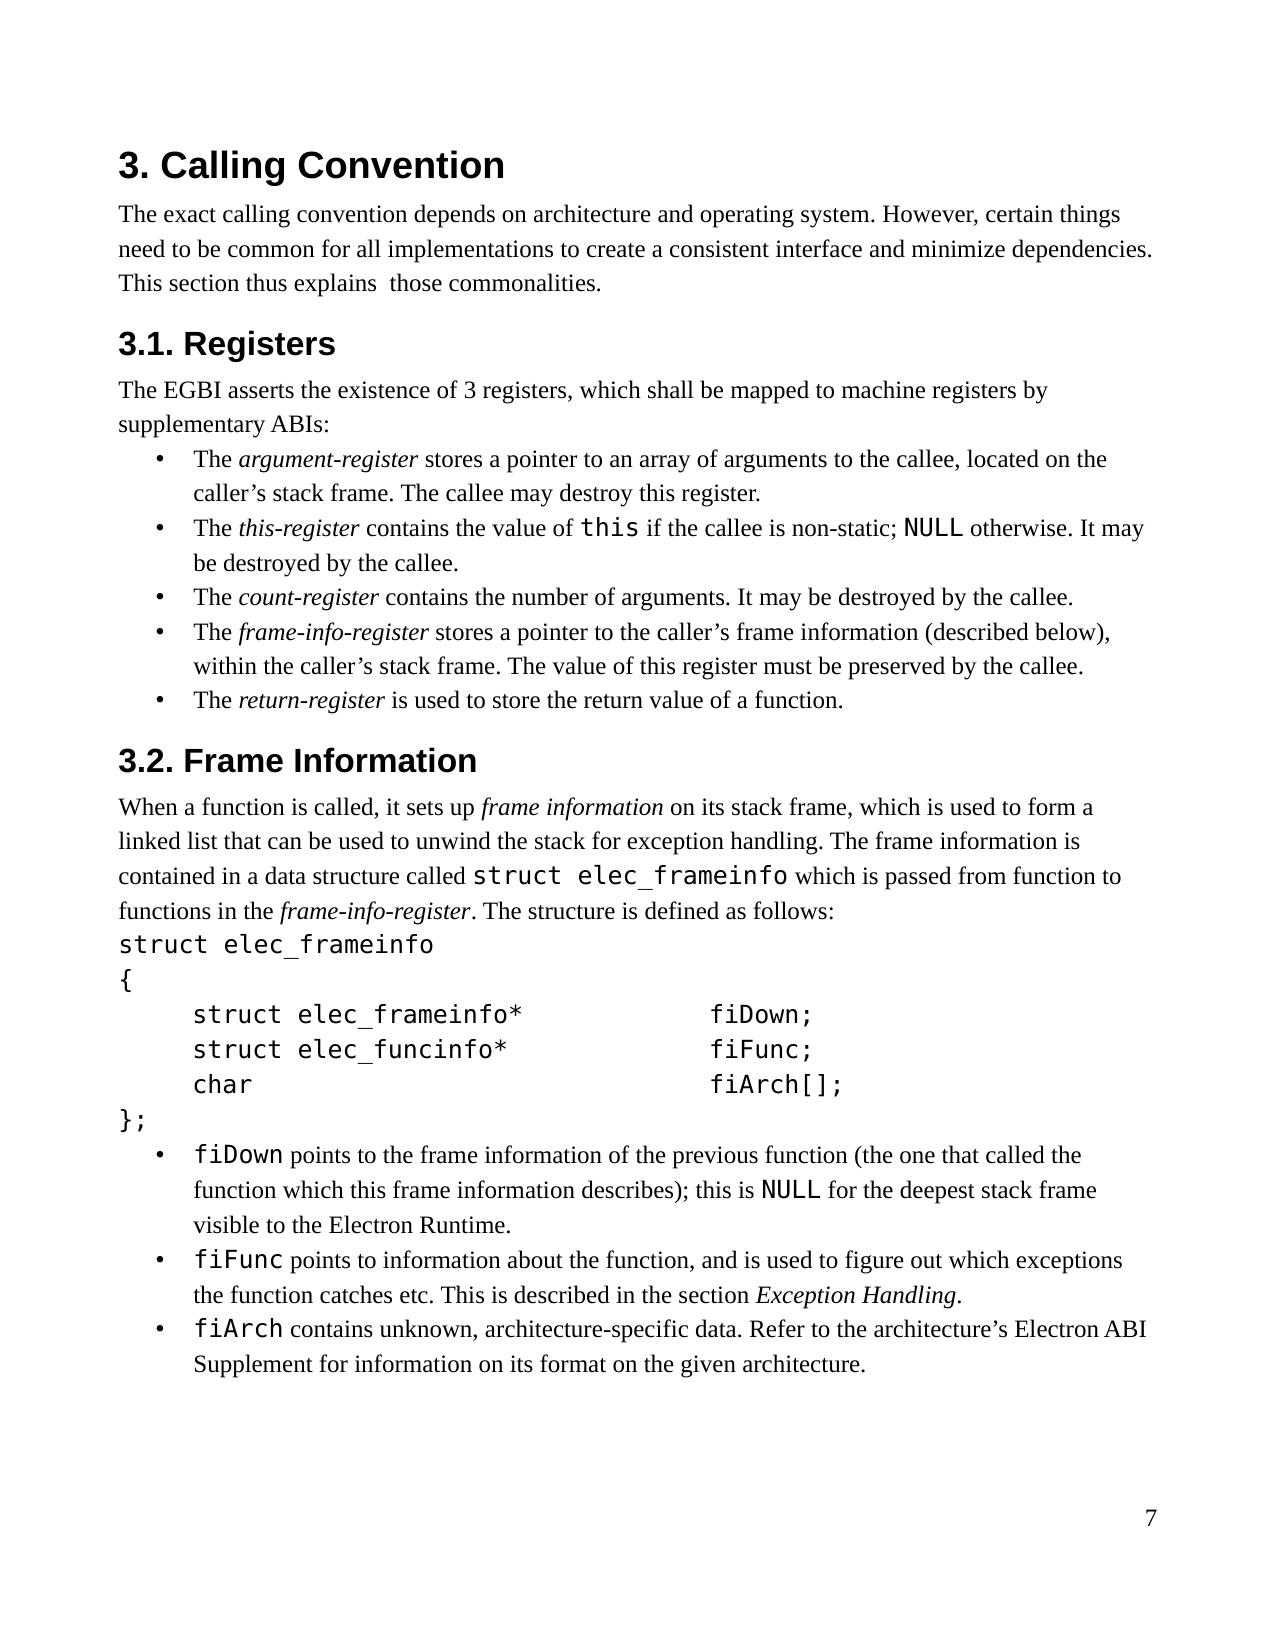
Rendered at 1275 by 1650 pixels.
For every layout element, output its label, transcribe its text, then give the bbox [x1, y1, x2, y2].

list The return-register is used to store the return value of a function. [156, 686, 1157, 714]
subtitle 3.2. Frame Information [118, 741, 1157, 779]
text }; [118, 1106, 1157, 1135]
list The this-register contains the value of this if the callee is non-static; NULL otherwise. It may be destroyed by the callee. [156, 513, 1157, 576]
subtitle 3. Calling Convention [118, 143, 1157, 187]
text struct elec_frameinfo [118, 931, 1157, 960]
list The frame-info-register stores a pointer to the caller’s frame information (described below), within the caller’s stack frame. The value of this register must be preserved by the callee. [156, 617, 1157, 680]
list fiArch contains unknown, architecture-specific data. Refer to the architecture’s Electron ABI Supplement for information on its format on the given architecture. [156, 1314, 1157, 1378]
list The count-register contains the number of arguments. It may be destroyed by the callee. [156, 582, 1157, 611]
text When a function is called, it sets up frame information on its stack frame, which is used to form a linked list that can be used to unwind the stack for exception handling. The frame information is contained in a data structure called struct elec_frameinfo which is passed from function to functions in the frame-info-register. The structure is defined as follows: [118, 792, 1157, 925]
text struct elec_funcinfo* fiFunc; [118, 1036, 1157, 1065]
text { [118, 966, 1157, 995]
text The EGBI asserts the existence of 3 registers, which shall be mapped to machine registers by supplementary ABIs: [118, 375, 1157, 438]
subtitle 3.1. Registers [118, 323, 1157, 362]
list fiDown points to the frame information of the previous function (the one that called the function which this frame information describes); this is NULL for the deepest stack frame visible to the Electron Runtime. [156, 1141, 1157, 1239]
list The argument-register stores a pointer to an array of arguments to the callee, located on the caller’s stack frame. The callee may destroy this register. [156, 444, 1157, 507]
list fiFunc points to information about the function, and is used to figure out which exceptions the function catches etc. This is described in the section Exception Handling. [156, 1245, 1157, 1309]
text char fiArch[]; [118, 1071, 1157, 1100]
text The exact calling convention depends on architecture and operating system. However, certain things need to be common for all implementations to create a consistent interface and minimize dependencies. This section thus explains those commonalities. [118, 199, 1157, 297]
text struct elec_frameinfo* fiDown; [118, 1001, 1157, 1030]
